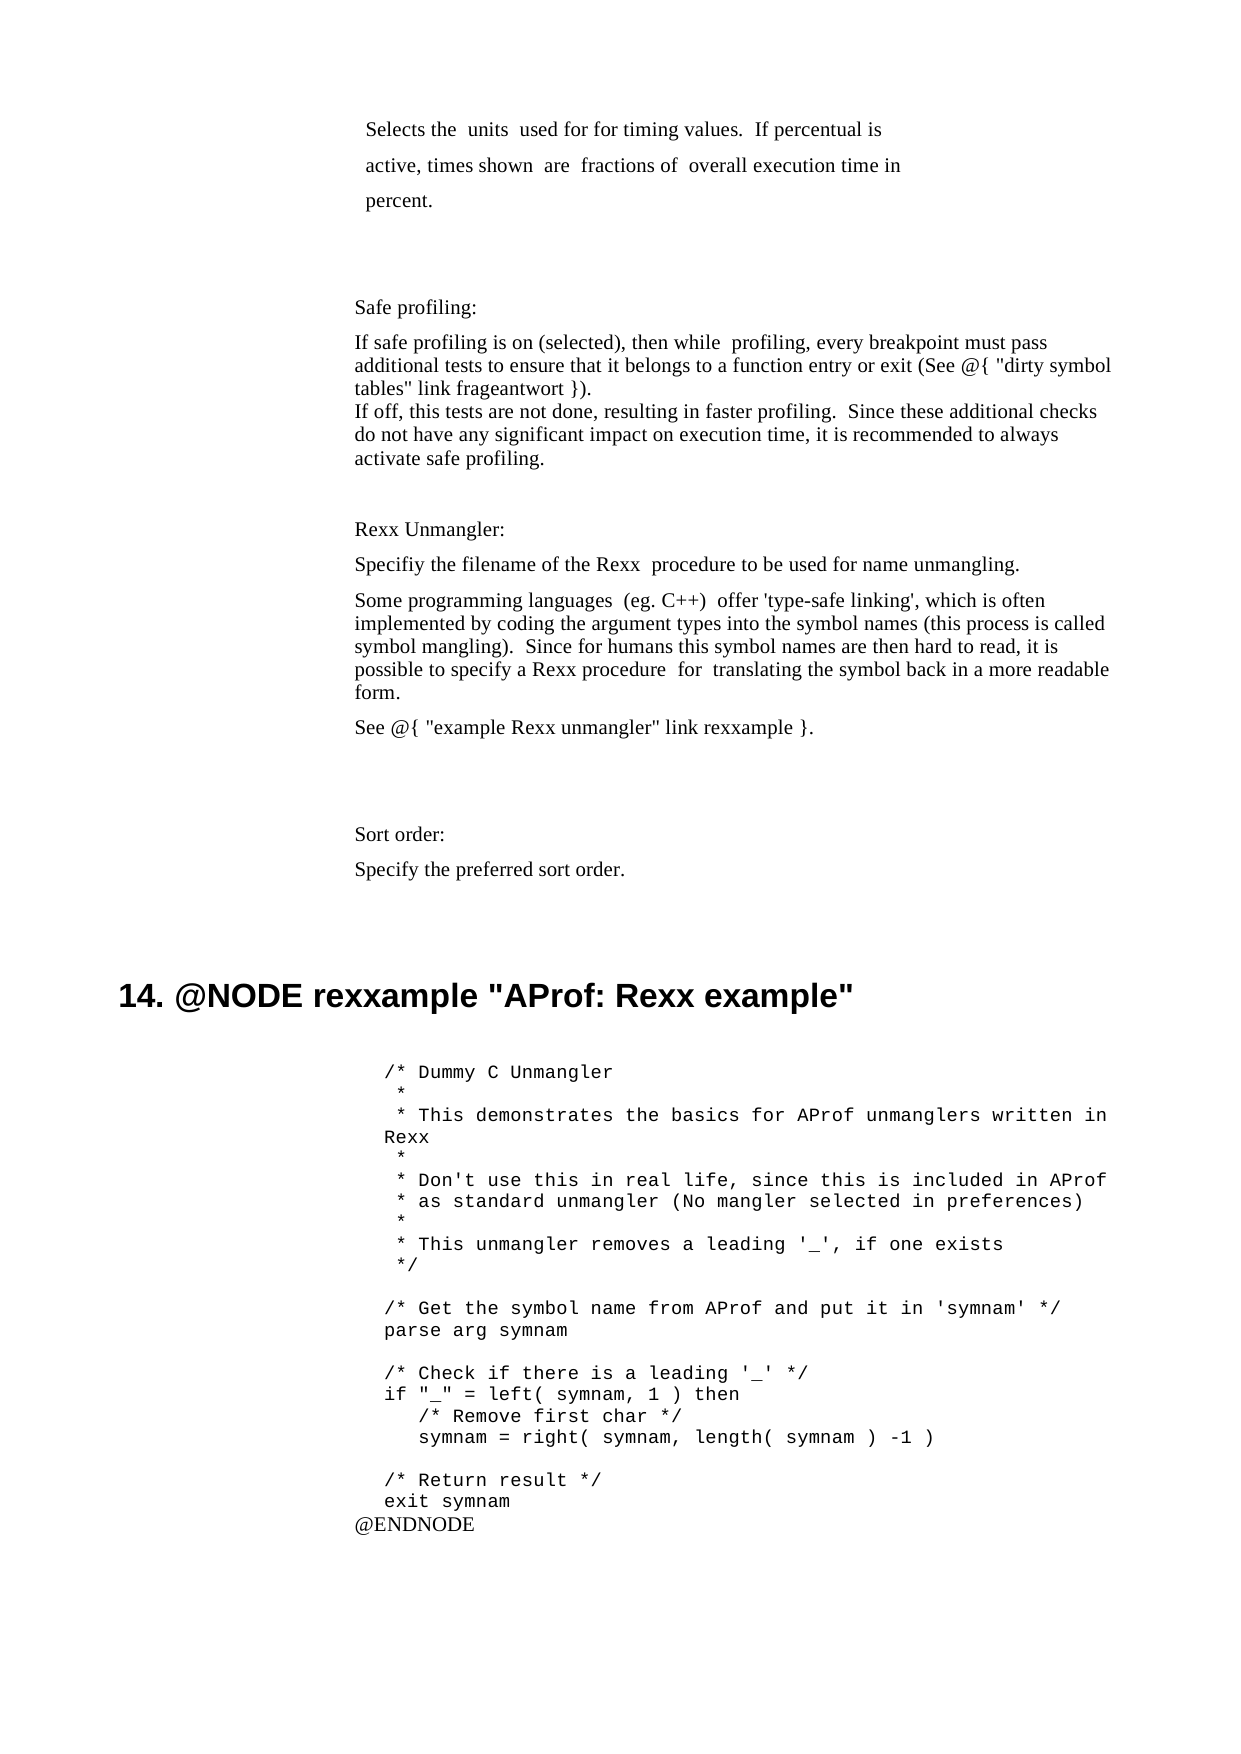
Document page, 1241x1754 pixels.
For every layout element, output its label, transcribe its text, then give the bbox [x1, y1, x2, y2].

text /* Remove first char */ [384, 1406, 1122, 1427]
text If safe profiling is on (selected), then while profiling, every breakpoint must pass additional tests to ensure that it belongs to a function entry or exit (See @{ "dirty symbol tables" link frageantwort }). If off, this tests are not done, resulting in faster profiling. Since these additional checks do not have any significant impact on execution time, it is recommended to always activate safe profiling. [354, 331, 1122, 469]
text @ENDNODE [354, 1513, 1122, 1536]
text */ [384, 1256, 1122, 1277]
text active, times shown are fractions of overall execution time in [354, 154, 1122, 177]
text percent. [354, 189, 1122, 212]
text * [384, 1213, 1122, 1234]
text * as standard unmangler (No mangler selected in preferences) [384, 1191, 1122, 1213]
text * [384, 1148, 1122, 1170]
text * [384, 1084, 1122, 1106]
text Selects the units used for for timing values. If percentual is [354, 118, 1122, 141]
subtitle @NODE rexxample "AProf: Rexx example" [118, 977, 1122, 1015]
text Rexx Unmangler: [354, 517, 1122, 540]
text /* Get the symbol name from AProf and put it in 'symnam' */ [384, 1299, 1122, 1320]
text symnam = right( symnam, length( symnam ) -1 ) [384, 1427, 1122, 1449]
text * This demonstrates the basics for AProf unmanglers written in Rexx [384, 1106, 1122, 1148]
text if "_" = left( symnam, 1 ) then [384, 1384, 1122, 1406]
text Safe profiling: [354, 296, 1122, 319]
text Sort order: [354, 823, 1122, 846]
text /* Dummy C Unmangler [384, 1063, 1122, 1084]
text /* Check if there is a leading '_' */ [384, 1363, 1122, 1384]
text * Don't use this in real life, since this is included in AProf [384, 1170, 1122, 1191]
text Some programming languages (eg. C++) offer 'type-safe linking', which is often implemented by coding the argument types into the symbol names (this process is called symbol mangling). Since for humans this symbol names are then hard to read, it is possible to specify a Rexx procedure for translating the symbol back in a more readable form. [354, 588, 1122, 703]
text Specifiy the filename of the Rexx procedure to be used for name unmangling. [354, 553, 1122, 576]
text See @{ "example Rexx unmangler" link rexxample }. [354, 716, 1122, 739]
text * This unmangler removes a leading '_', if one exists [384, 1234, 1122, 1256]
text Specify the preferred sort order. [354, 858, 1122, 881]
text parse arg symnam [384, 1320, 1122, 1342]
text exit symnam [384, 1492, 1122, 1513]
text /* Return result */ [384, 1470, 1122, 1492]
